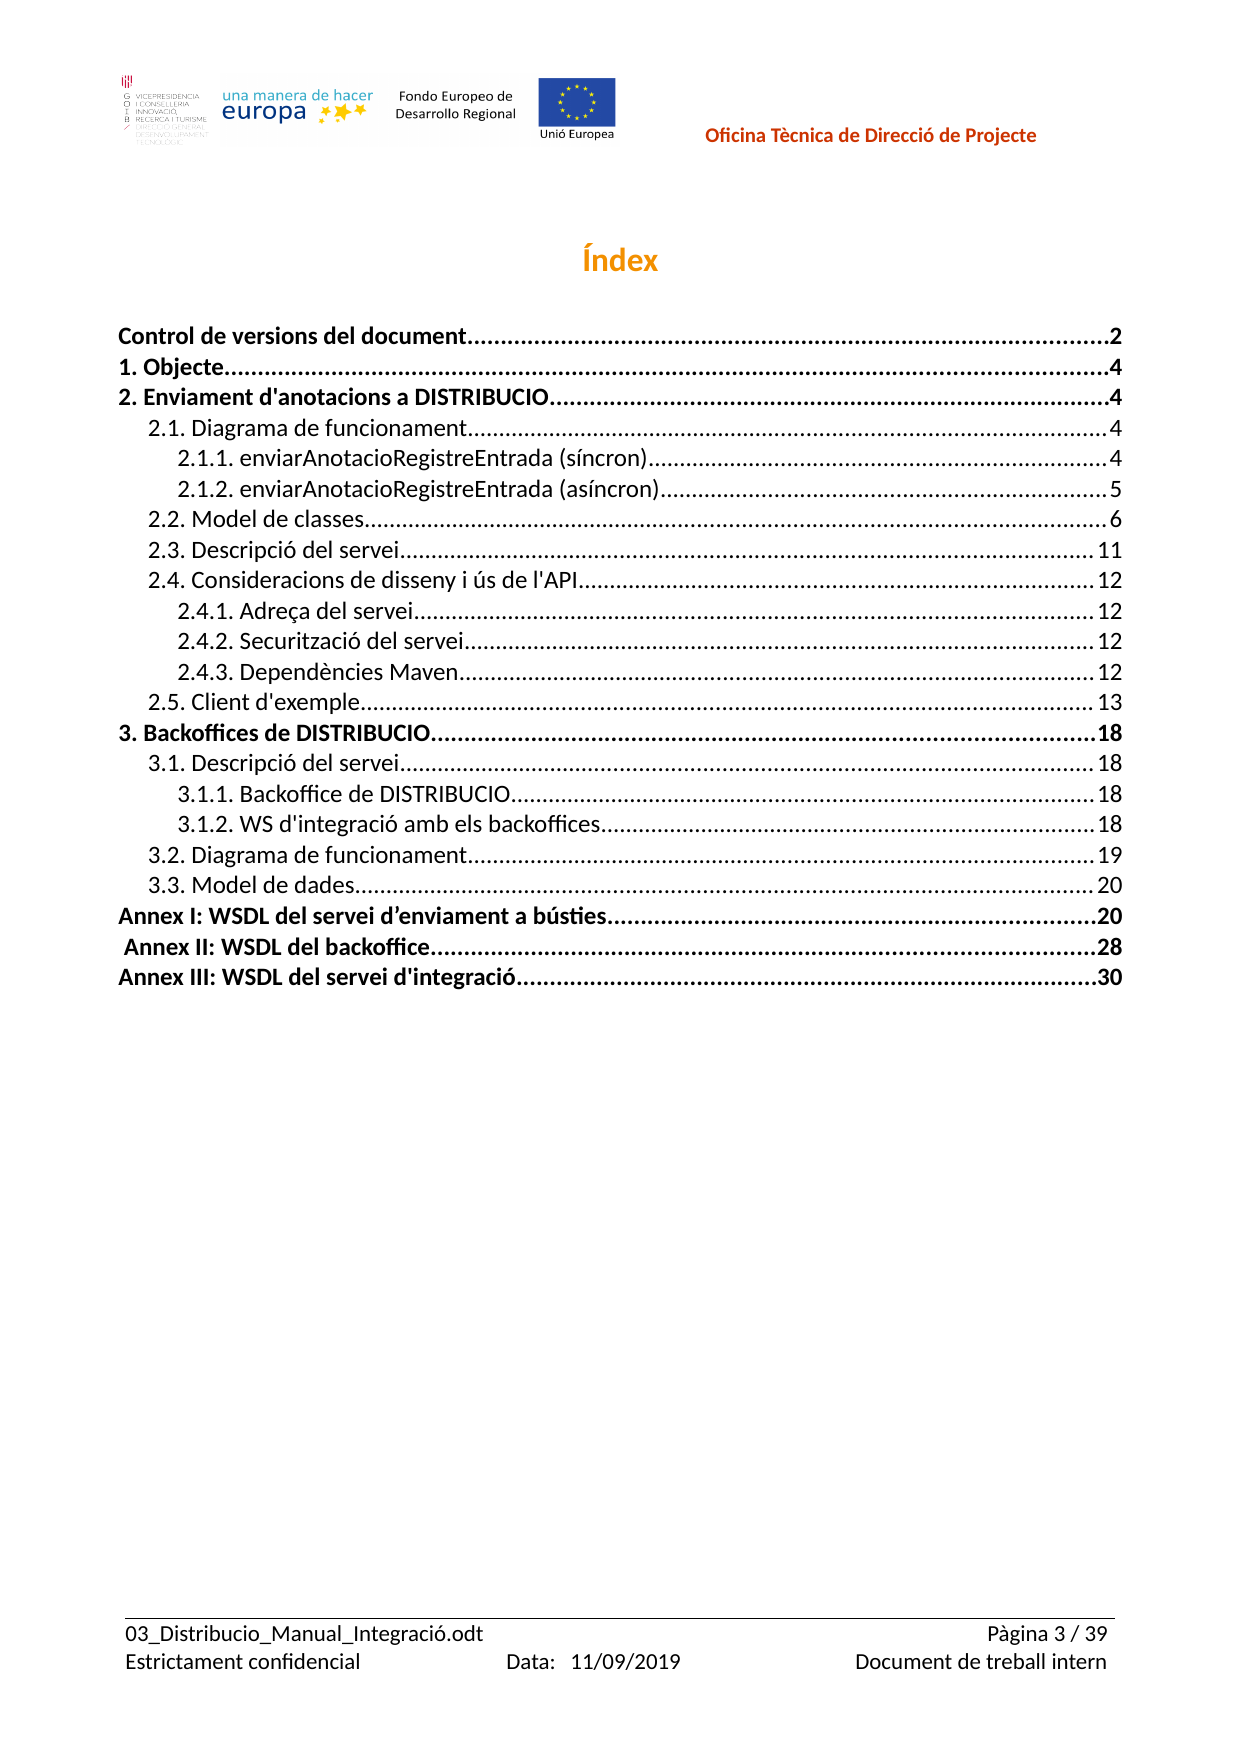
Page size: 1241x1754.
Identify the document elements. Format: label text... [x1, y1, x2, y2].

text Annex III: WSDL del servei d'integració 30 [118, 961, 1122, 992]
text 2.1.2. enviarAnotacioRegistreEntrada (asíncron) 5 [177, 473, 1122, 503]
text 2.2. Model de classes 6 [148, 503, 1122, 534]
text 2.3. Descripció del servei 11 [148, 534, 1122, 564]
text 2.1. Diagrama de funcionament 4 [148, 412, 1122, 442]
text 3.3. Model de dades 20 [148, 869, 1122, 900]
text 2.4.3. Dependències Maven 12 [177, 656, 1122, 686]
text 2.5. Client d'exemple 13 [148, 686, 1122, 717]
text Control de versions del document 2 [118, 320, 1122, 351]
text 3.1.1. Backoffice de DISTRIBUCIO 18 [177, 778, 1122, 808]
text 3.1.2. WS d'integració amb els backoffices 18 [177, 808, 1122, 839]
text 2.4. Consideracions de disseny i ús de l'API 12 [148, 564, 1122, 595]
text Annex II: WSDL del backoffice 28 [118, 931, 1122, 961]
text 2.4.1. Adreça del servei 12 [177, 595, 1122, 625]
text 1. Objecte 4 [118, 351, 1122, 381]
text Índex [118, 239, 1122, 279]
picture [219, 73, 621, 147]
text 3.1. Descripció del servei 18 [148, 747, 1122, 778]
text 3.2. Diagrama de funcionament 19 [148, 839, 1122, 869]
picture [118, 73, 213, 147]
text Annex I: WSDL del servei d’enviament a bústies 20 [118, 900, 1122, 931]
text 2.4.2. Securització del servei 12 [177, 625, 1122, 656]
text 3. Backoffices de DISTRIBUCIO 18 [118, 717, 1122, 747]
text 2.1.1. enviarAnotacioRegistreEntrada (síncron) 4 [177, 442, 1122, 473]
text 2. Enviament d'anotacions a DISTRIBUCIO 4 [118, 381, 1122, 412]
